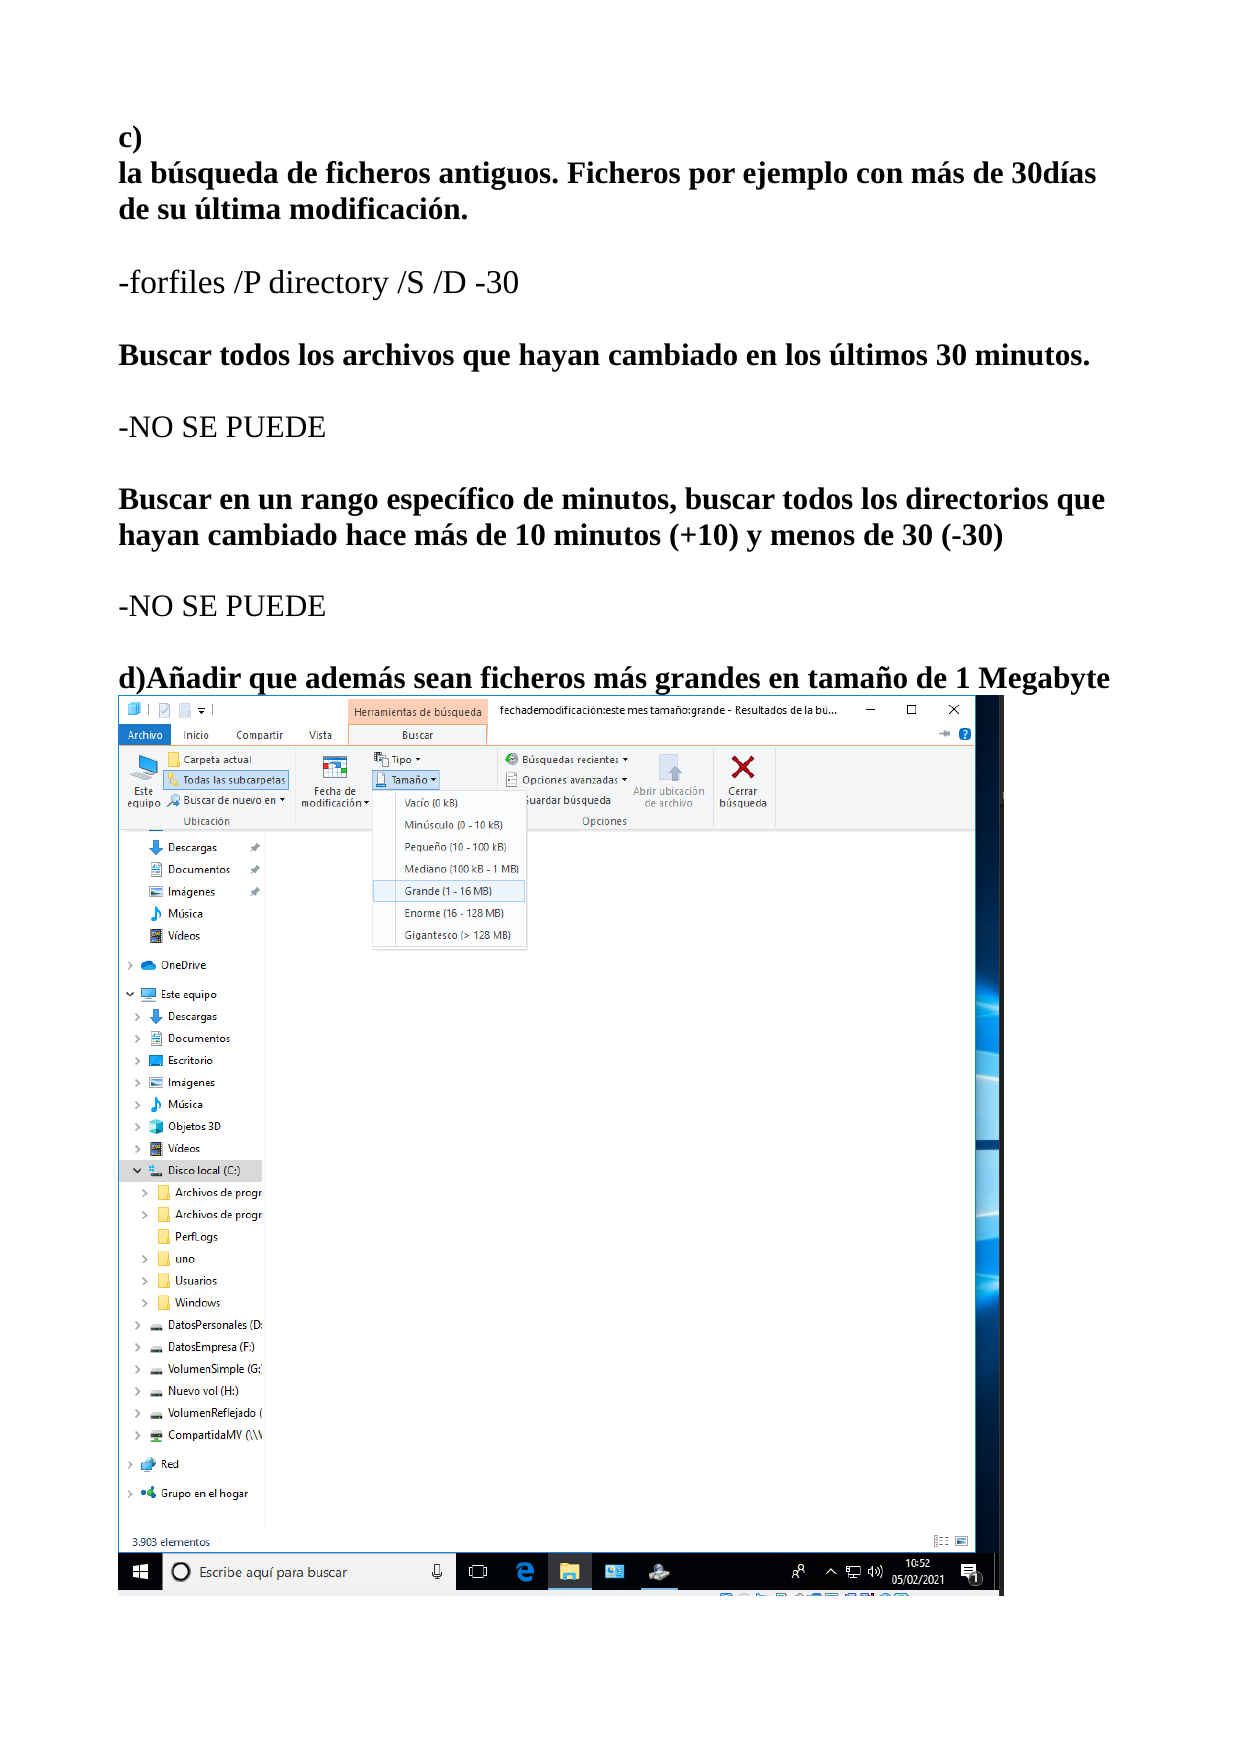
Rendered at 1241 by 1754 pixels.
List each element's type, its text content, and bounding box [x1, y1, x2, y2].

text c) [118, 118, 1122, 154]
text -NO SE PUEDE [118, 408, 1122, 444]
text d)Añadir que además sean ficheros más grandes en tamaño de 1 Megabyte [118, 659, 1122, 696]
picture [118, 695, 1004, 1596]
text la búsqueda de ficheros antiguos. Ficheros por ejemplo con más de 30días de su última modificación. [118, 154, 1122, 226]
text -forfiles /P directory /S /D -30 [118, 262, 1122, 300]
text Buscar todos los archivos que hayan cambiado en los últimos 30 minutos. [118, 336, 1122, 372]
text Buscar en un rango específico de minutos, buscar todos los directorios que hayan cambiado hace más de 10 minutos (+10) y menos de 30 (-30) [118, 480, 1122, 552]
text -NO SE PUEDE [118, 588, 1122, 624]
